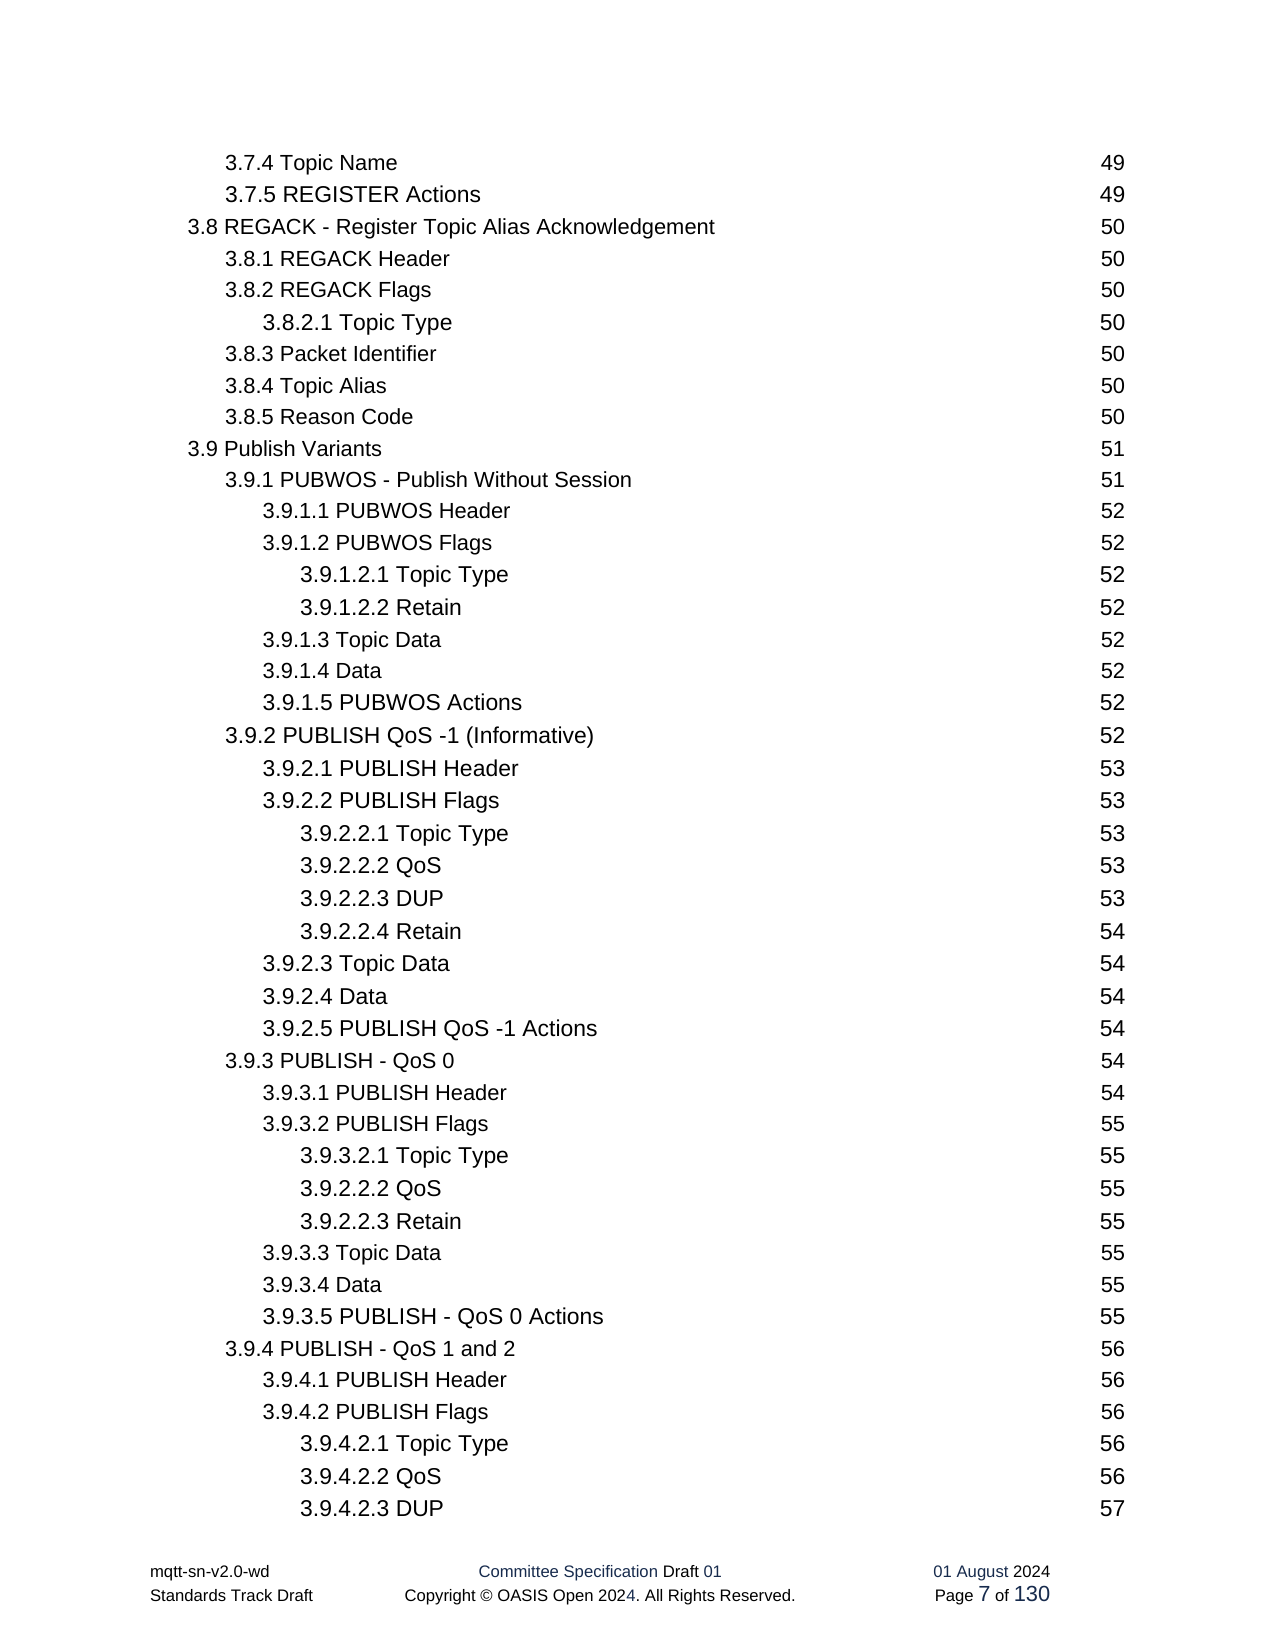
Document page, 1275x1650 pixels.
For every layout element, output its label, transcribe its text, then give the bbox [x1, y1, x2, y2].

text 3.7.4 Topic Name 49 [225, 150, 1125, 175]
text 3.9.1 PUBWOS - Publish Without Session 51 [225, 467, 1125, 492]
text 3.9.1.1 PUBWOS Header 52 [262, 498, 1125, 523]
text 3.8.4 Topic Alias 50 [225, 372, 1125, 398]
text 3.9 Publish Variants 51 [187, 435, 1125, 461]
text 3.9.2.3 Topic Data 54 [262, 950, 1125, 977]
text 3.8.2.1 Topic Type 50 [262, 308, 1125, 335]
text 3.8.3 Packet Identifier 50 [225, 341, 1125, 366]
text 3.8.2 REGACK Flags 50 [225, 277, 1125, 302]
text 3.9.3.2 PUBLISH Flags 55 [262, 1111, 1125, 1136]
text 3.9.3.2.1 Topic Type 55 [300, 1142, 1125, 1169]
text 3.9.2.2.3 DUP 53 [300, 885, 1125, 911]
text 3.8.5 Reason Code 50 [225, 404, 1125, 429]
text 3.9.3.5 PUBLISH - QoS 0 Actions 55 [262, 1303, 1125, 1329]
text 3.9.1.4 Data 52 [262, 658, 1125, 683]
text 3.9.1.5 PUBWOS Actions 52 [262, 689, 1125, 716]
text 3.9.4.2.1 Topic Type 56 [300, 1430, 1125, 1456]
text 3.9.4.2.2 QoS 56 [300, 1463, 1125, 1489]
text 3.9.3.1 PUBLISH Header 54 [262, 1079, 1125, 1105]
text 3.9.4 PUBLISH - QoS 1 and 2 56 [225, 1336, 1125, 1361]
text 3.8.1 REGACK Header 50 [225, 246, 1125, 271]
text 3.9.1.3 Topic Data 52 [262, 626, 1125, 652]
text 3.9.4.2.3 DUP 57 [300, 1495, 1125, 1522]
text 3.7.5 REGISTER Actions 49 [225, 181, 1125, 208]
text 3.9.3.3 Topic Data 55 [262, 1240, 1125, 1265]
text 3.9.2.2.3 Retain 55 [300, 1208, 1125, 1234]
text 3.9.2.2 PUBLISH Flags 53 [262, 787, 1125, 813]
text 3.9.3 PUBLISH - QoS 0 54 [225, 1048, 1125, 1073]
text 3.8 REGACK - Register Topic Alias Acknowledgement 50 [187, 214, 1125, 239]
text 3.9.1.2 PUBWOS Flags 52 [262, 530, 1125, 555]
text 3.9.2.2.1 Topic Type 53 [300, 820, 1125, 846]
text 3.9.2.2.2 QoS 53 [300, 852, 1125, 879]
text 3.9.1.2.2 Retain 52 [300, 594, 1125, 620]
text 3.9.3.4 Data 55 [262, 1272, 1125, 1297]
text 3.9.2.1 PUBLISH Header 53 [262, 754, 1125, 781]
text 3.9.1.2.1 Topic Type 52 [300, 561, 1125, 588]
text 3.9.2.5 PUBLISH QoS -1 Actions 54 [262, 1015, 1125, 1042]
text 3.9.2.2.4 Retain 54 [300, 918, 1125, 944]
text 3.9.2 PUBLISH QoS -1 (Informative) 52 [225, 722, 1125, 748]
text 3.9.2.2.2 QoS 55 [300, 1175, 1125, 1201]
text 3.9.4.1 PUBLISH Header 56 [262, 1367, 1125, 1392]
text 3.9.2.4 Data 54 [262, 983, 1125, 1009]
text 3.9.4.2 PUBLISH Flags 56 [262, 1399, 1125, 1424]
